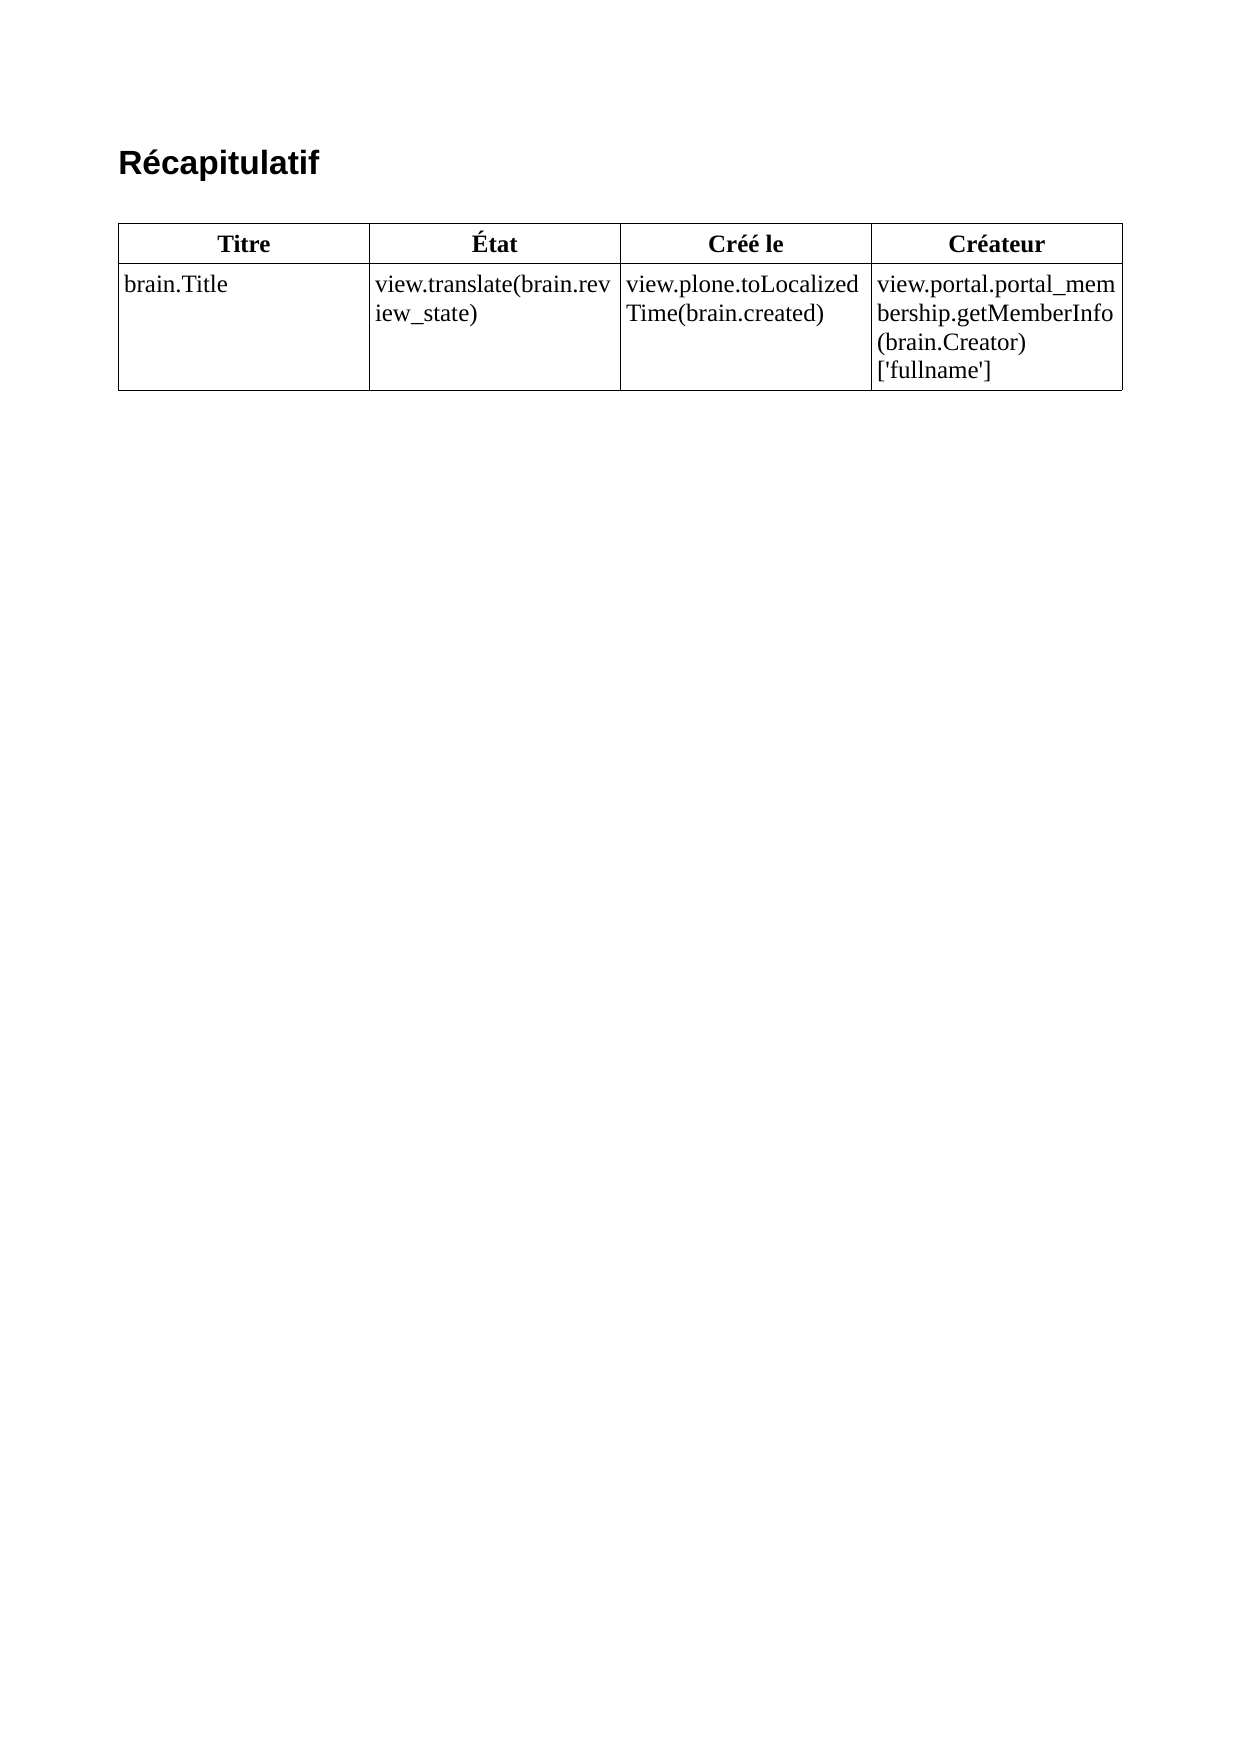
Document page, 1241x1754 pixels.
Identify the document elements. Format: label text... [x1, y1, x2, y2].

subtitle Récapitulatif [118, 143, 1122, 182]
table_header Créateur [872, 224, 1122, 263]
table_header Titre [119, 224, 369, 263]
table_cell view.translate(brain.review_state) [370, 264, 620, 390]
table_cell brain.Title [119, 264, 369, 390]
table_header Créé le [621, 224, 871, 263]
table_header État [370, 224, 620, 263]
table_cell view.plone.toLocalizedTime(brain.created) [621, 264, 871, 390]
table_cell view.portal.portal_membership.getMemberInfo(brain.Creator)['fullname'] [872, 264, 1122, 390]
